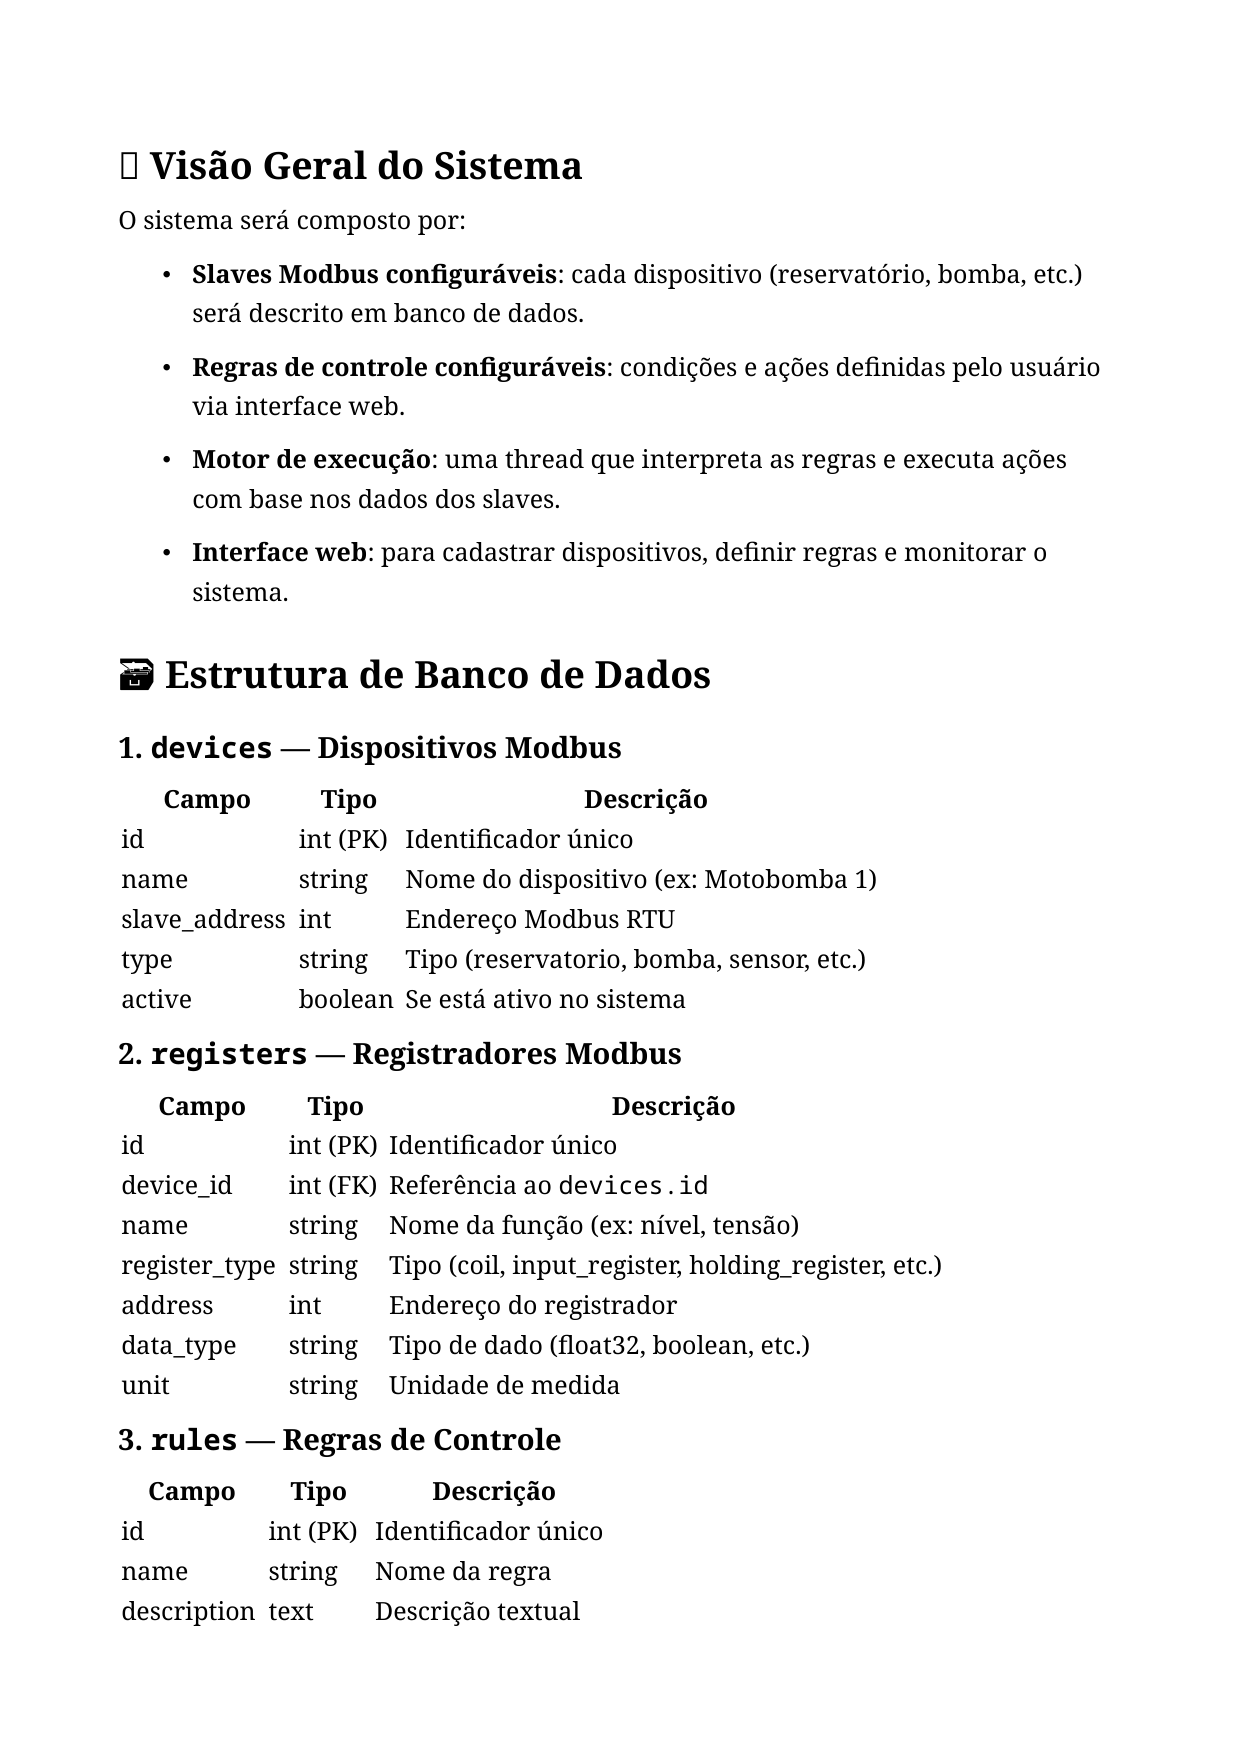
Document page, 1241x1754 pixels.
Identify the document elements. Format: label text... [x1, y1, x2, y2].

table_cell boolean [296, 979, 402, 1018]
table_cell Identificador único [386, 1125, 961, 1165]
table_cell text [265, 1591, 372, 1631]
table_cell Identificador único [372, 1511, 616, 1551]
table_cell Tipo (reservatorio, bomba, sensor, etc.) [402, 939, 890, 978]
table_cell int (FK) [286, 1165, 386, 1205]
subtitle 2. registers — Registradores Modbus [118, 1033, 1122, 1073]
table_cell string [286, 1365, 386, 1404]
subtitle 3. rules — Regras de Controle [118, 1419, 1122, 1459]
table_cell int (PK) [286, 1125, 386, 1165]
table_cell int [286, 1285, 386, 1324]
table_header Descrição [386, 1085, 961, 1125]
table_cell type [118, 939, 296, 978]
table_cell unit [118, 1365, 286, 1404]
table_header Tipo [265, 1471, 372, 1511]
table_cell Se está ativo no sistema [402, 979, 890, 1018]
table_cell Unidade de medida [386, 1365, 961, 1404]
table_cell Tipo (coil, input_register, holding_register, etc.) [386, 1245, 961, 1285]
table_header Campo [118, 779, 296, 819]
table_cell name [118, 859, 296, 899]
table_cell Referência ao devices.id [386, 1165, 961, 1205]
subtitle 🧠 Visão Geral do Sistema [118, 139, 1122, 190]
table_cell id [118, 1511, 265, 1551]
table_cell Identificador único [402, 819, 890, 859]
table_cell int (PK) [265, 1511, 372, 1551]
table_cell string [265, 1551, 372, 1591]
table_header Tipo [286, 1085, 386, 1125]
table_header Tipo [296, 779, 402, 819]
table_cell description [118, 1591, 265, 1631]
list Motor de execução: uma thread que interpreta as regras e executa ações com base nos dados dos slaves. [162, 442, 1122, 515]
table_cell Nome da função (ex: nível, tensão) [386, 1205, 961, 1245]
table_cell string [286, 1245, 386, 1285]
table_header Campo [118, 1471, 265, 1511]
table_cell active [118, 979, 296, 1018]
table_cell string [296, 859, 402, 899]
table_cell id [118, 1125, 286, 1165]
table_cell name [118, 1551, 265, 1591]
table_cell int [296, 899, 402, 939]
table_cell Tipo de dado (float32, boolean, etc.) [386, 1325, 961, 1364]
table_cell Nome da regra [372, 1551, 616, 1591]
table_header Descrição [372, 1471, 616, 1511]
subtitle 1. devices — Dispositivos Modbus [118, 727, 1122, 767]
list Regras de controle configuráveis: condições e ações definidas pelo usuário via interface web. [162, 349, 1122, 422]
table_cell register_type [118, 1245, 286, 1285]
table_cell device_id [118, 1165, 286, 1205]
list Interface web: para cadastrar dispositivos, definir regras e monitorar o sistema. [162, 535, 1122, 608]
table_cell string [296, 939, 402, 978]
table_cell string [286, 1205, 386, 1245]
list Slaves Modbus configuráveis: cada dispositivo (reservatório, bomba, etc.) será descrito em banco de dados. [162, 256, 1122, 329]
table_cell data_type [118, 1325, 286, 1364]
table_cell slave_address [118, 899, 296, 939]
table_cell name [118, 1205, 286, 1245]
subtitle 🗃️ Estrutura de Banco de Dados [118, 649, 1122, 700]
text O sistema será composto por: [118, 202, 1122, 237]
table_cell address [118, 1285, 286, 1324]
table_cell Nome do dispositivo (ex: Motobomba 1) [402, 859, 890, 899]
table_cell Endereço Modbus RTU [402, 899, 890, 939]
table_cell int (PK) [296, 819, 402, 859]
table_header Descrição [402, 779, 890, 819]
table_cell string [286, 1325, 386, 1364]
table_cell Descrição textual [372, 1591, 616, 1631]
table_cell id [118, 819, 296, 859]
table_header Campo [118, 1085, 286, 1125]
table_cell Endereço do registrador [386, 1285, 961, 1324]
